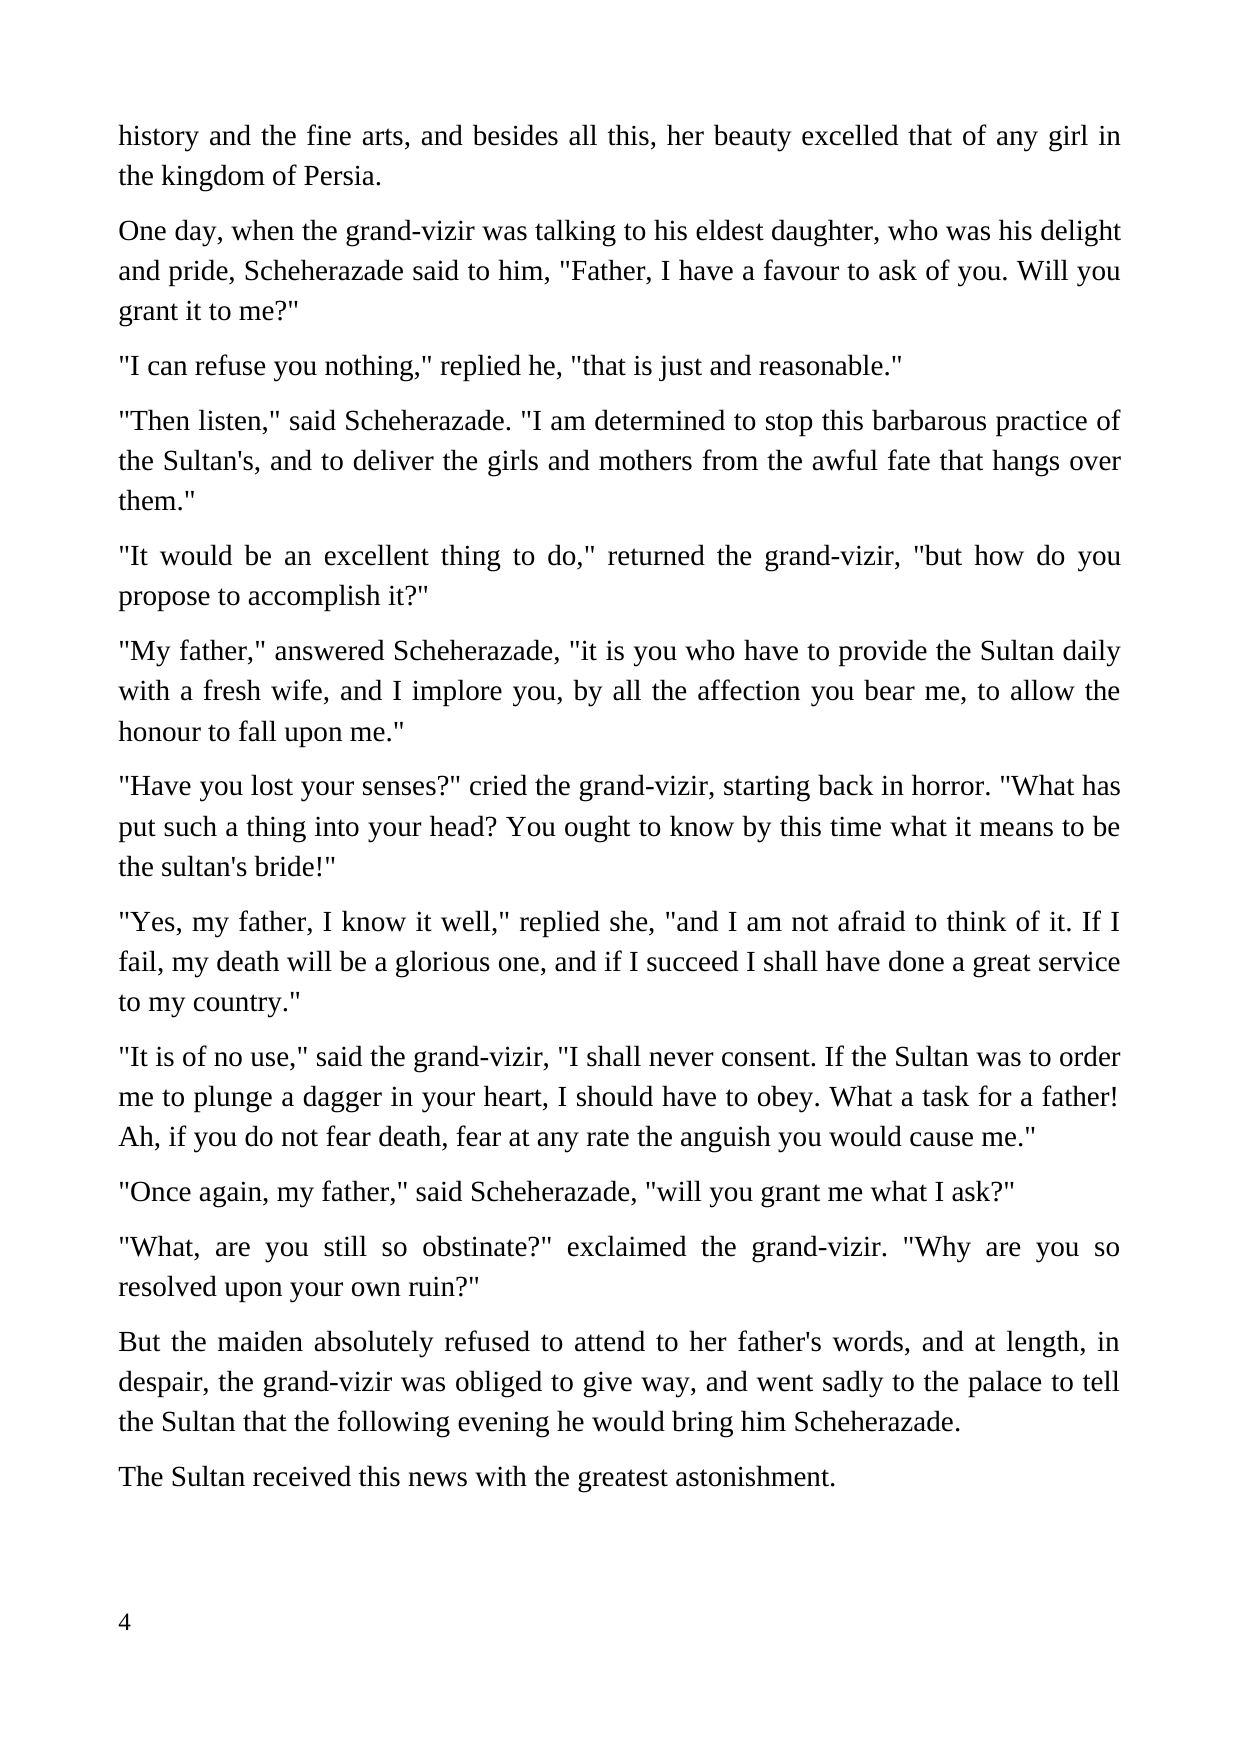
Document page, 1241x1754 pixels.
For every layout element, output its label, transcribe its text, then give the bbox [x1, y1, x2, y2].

text One day, when the grand-vizir was talking to his eldest daughter, who was his delight and pride, Scheherazade said to him, "Father, I have a favour to ask of you. Will you grant it to me?" [118, 213, 1122, 327]
text "Once again, my father," said Scheherazade, "will you grant me what I ask?" [118, 1174, 1122, 1208]
text "Yes, my father, I know it well," replied she, "and I am not afraid to think of it. If I fail, my death will be a glorious one, and if I succeed I shall have done a great service to my country." [118, 904, 1122, 1018]
text "Have you lost your senses?" cried the grand-vizir, starting back in horror. "What has put such a thing into your head? You ought to know by this time what it means to be the sultan's bride!" [118, 768, 1122, 882]
text "I can refuse you nothing," replied he, "that is just and reasonable." [118, 348, 1122, 382]
text "My father," answered Scheherazade, "it is you who have to provide the Sultan daily with a fresh wife, and I implore you, by all the affection you bear me, to allow the honour to fall upon me." [118, 633, 1122, 747]
text The Sultan received this news with the greatest astonishment. [118, 1459, 1122, 1493]
text "It would be an excellent thing to do," returned the grand-vizir, "but how do you propose to accomplish it?" [118, 538, 1122, 612]
text "Then listen," said Scheherazade. "I am determined to stop this barbarous practice of the Sultan's, and to deliver the girls and mothers from the awful fate that hangs over them." [118, 403, 1122, 517]
text But the maiden absolutely refused to attend to her father's words, and at length, in despair, the grand-vizir was obliged to give way, and went sadly to the palace to tell the Sultan that the following evening he would bring him Scheherazade. [118, 1324, 1122, 1438]
text "What, are you still so obstinate?" exclaimed the grand-vizir. "Why are you so resolved upon your own ruin?" [118, 1229, 1122, 1303]
text "It is of no use," said the grand-vizir, "I shall never consent. If the Sultan was to order me to plunge a dagger in your heart, I should have to obey. What a task for a father! Ah, if you do not fear death, fear at any rate the anguish you would cause me." [118, 1039, 1122, 1153]
text history and the fine arts, and besides all this, her beauty excelled that of any girl in the kingdom of Persia. [118, 118, 1122, 192]
